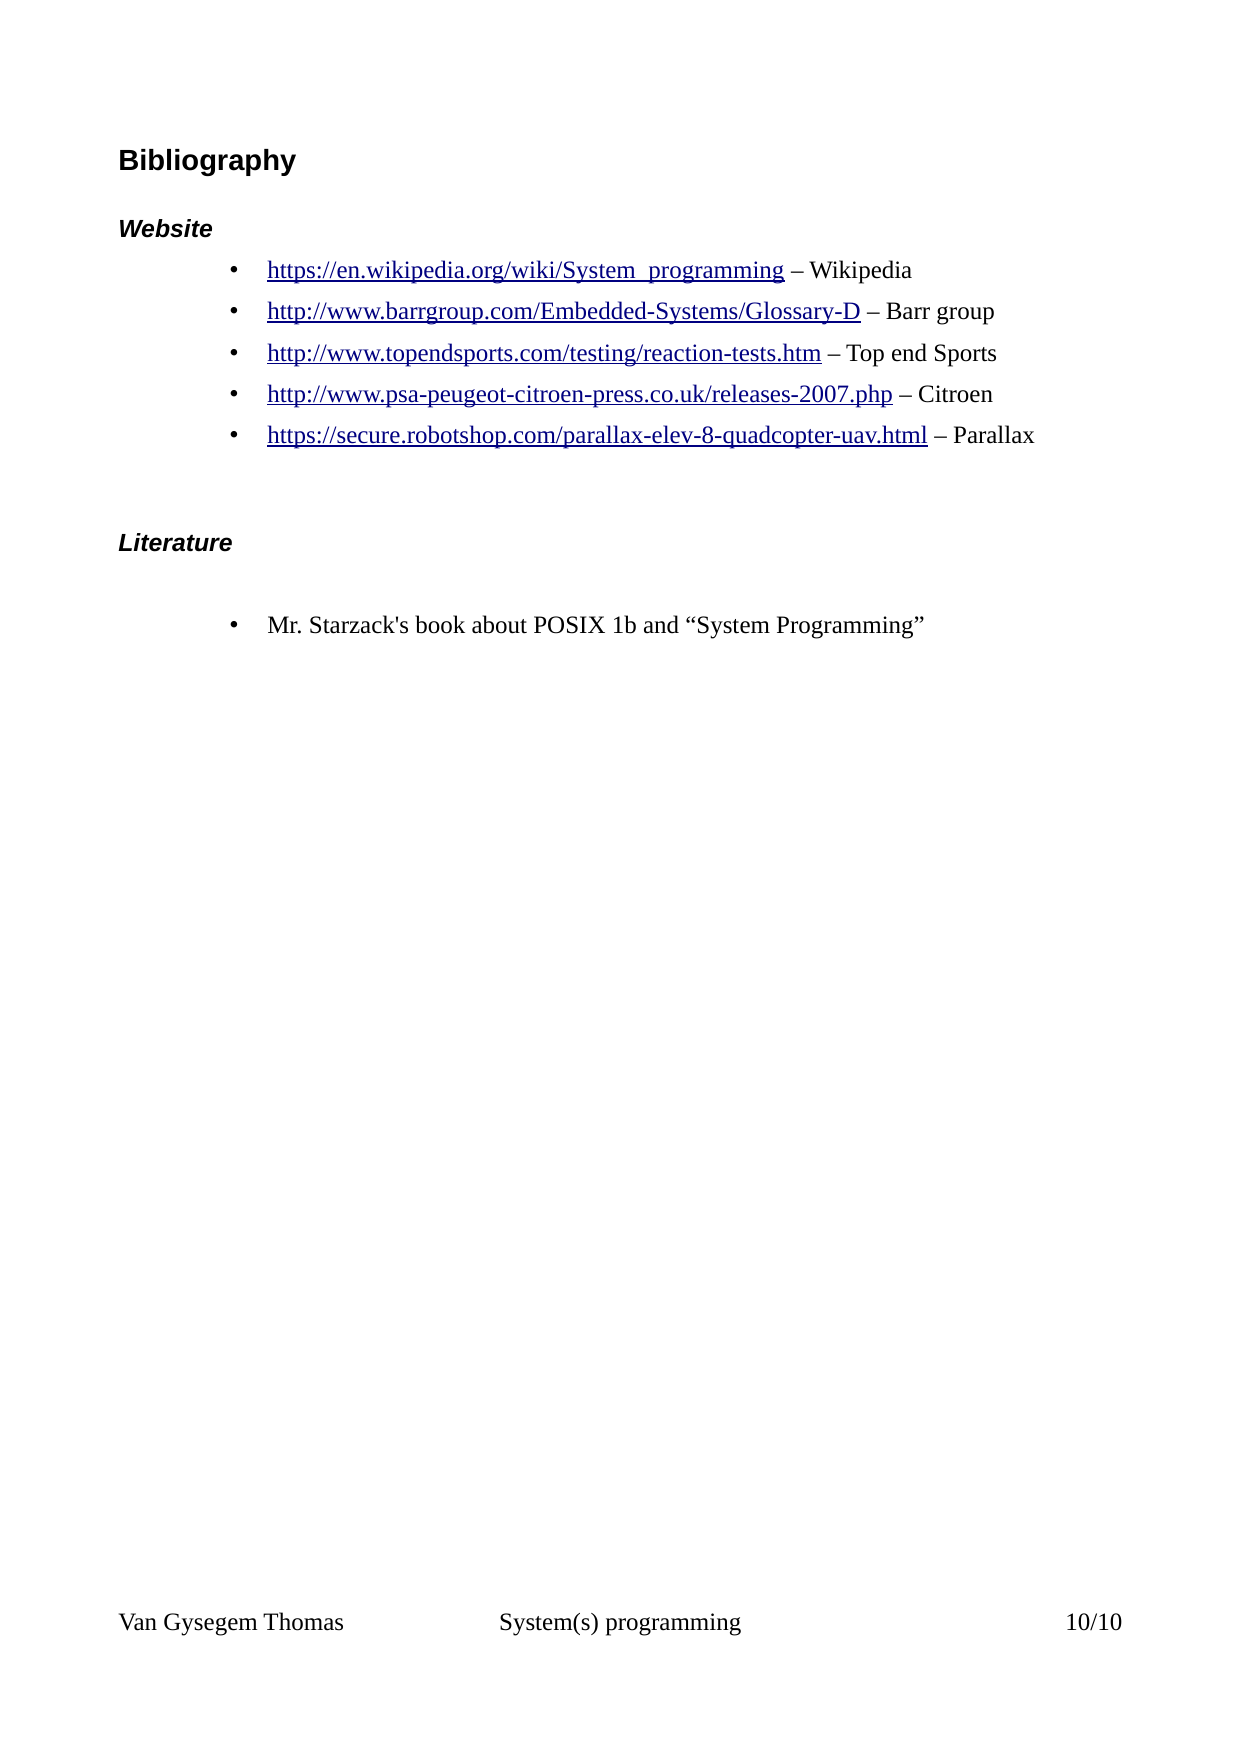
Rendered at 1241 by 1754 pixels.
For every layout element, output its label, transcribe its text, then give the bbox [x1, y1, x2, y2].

subtitle Website [118, 214, 1122, 243]
list https://secure.robotshop.com/parallax-elev-8-quadcopter-uav.html – Parallax [229, 420, 1122, 449]
subtitle Literature [118, 528, 1122, 556]
subtitle Bibliography [118, 143, 1122, 177]
list https://en.wikipedia.org/wiki/System_programming – Wikipedia [229, 255, 1122, 284]
list http://www.barrgroup.com/Embedded-Systems/Glossary-D – Barr group [229, 296, 1122, 325]
list Mr. Starzack's book about POSIX 1b and “System Programming” [229, 610, 1122, 639]
list http://www.psa-peugeot-citroen-press.co.uk/releases-2007.php – Citroen [229, 379, 1122, 408]
list http://www.topendsports.com/testing/reaction-tests.htm – Top end Sports [229, 338, 1122, 366]
